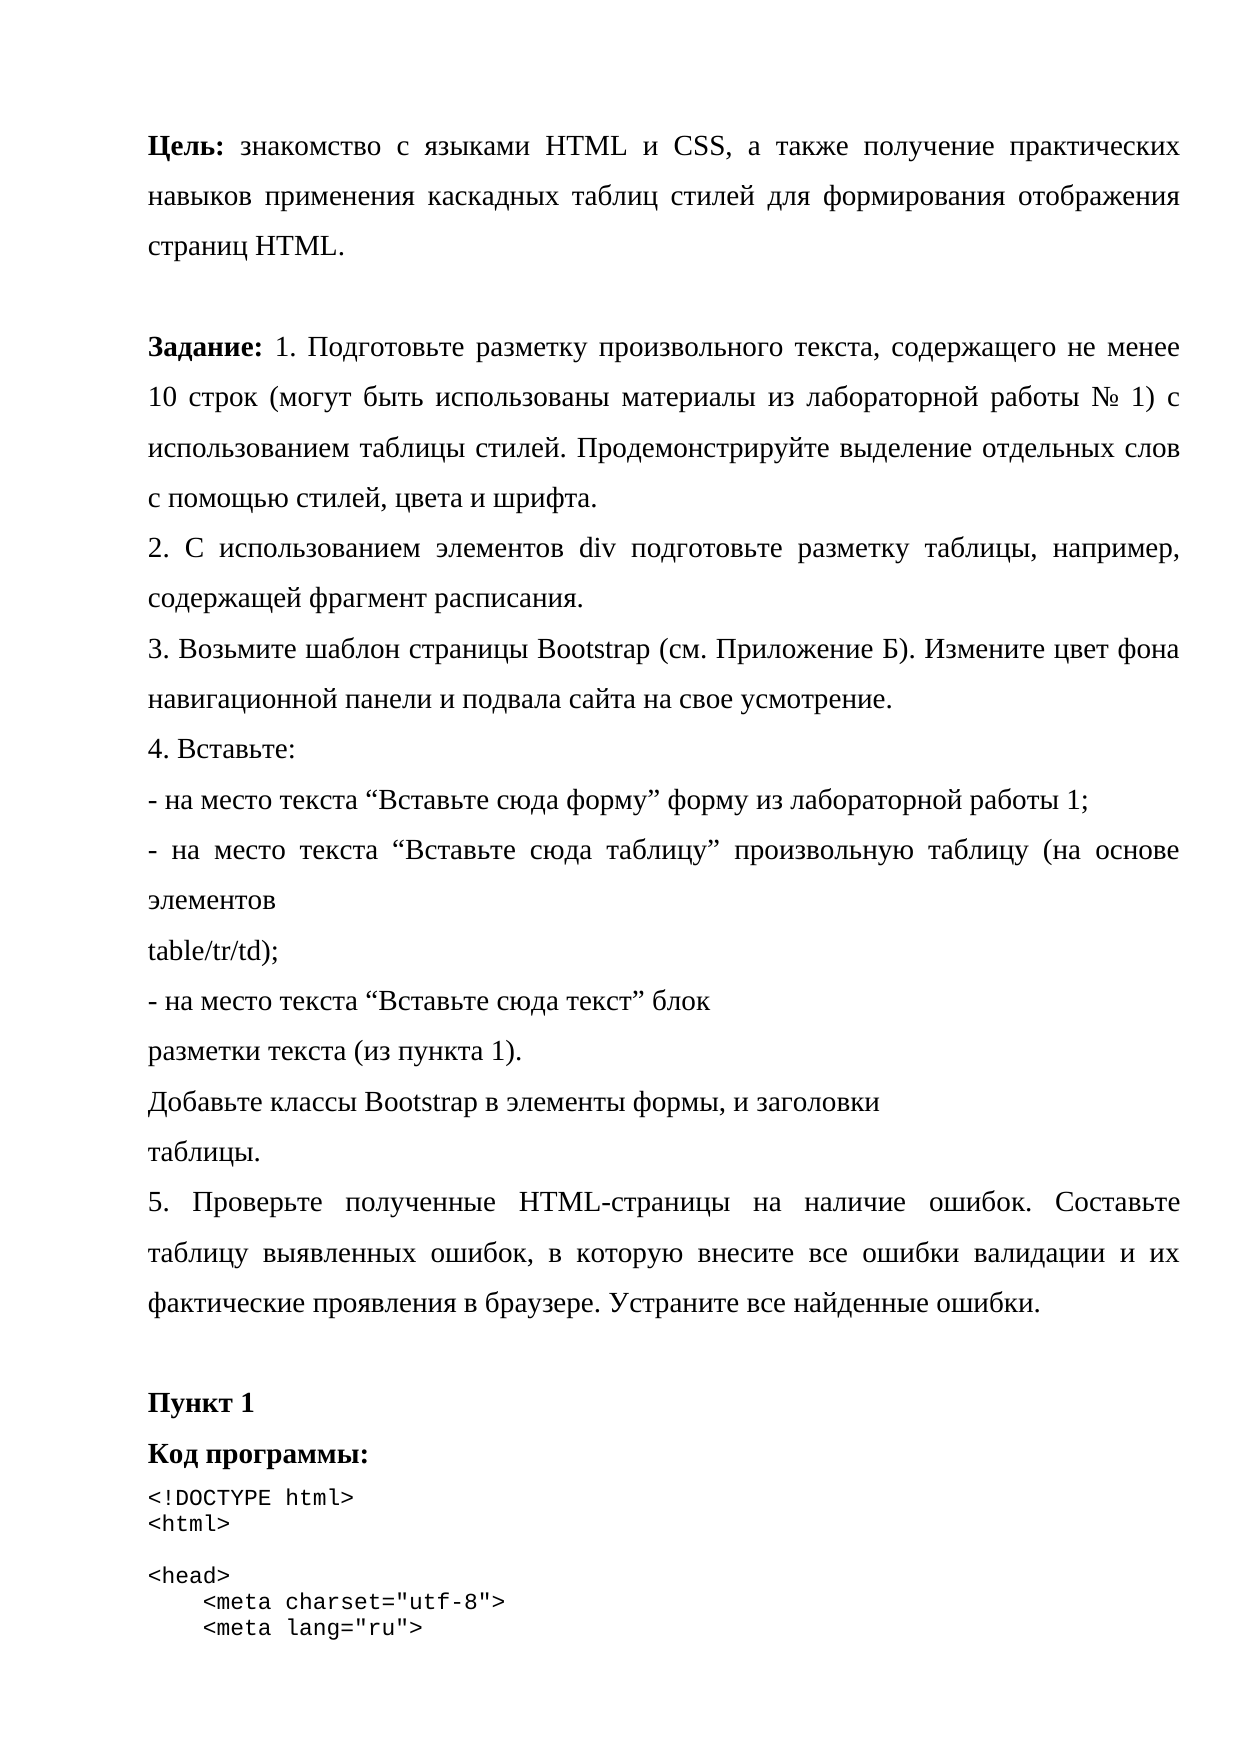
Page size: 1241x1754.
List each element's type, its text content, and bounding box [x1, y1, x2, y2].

text <meta charset="utf-8"> [148, 1590, 1181, 1616]
text <meta lang="ru"> [148, 1616, 1181, 1642]
text <!DOCTYPE html> [148, 1486, 1181, 1512]
text - на место текста “Вставьте сюда таблицу” произвольную таблицу (на основе элементов [148, 832, 1181, 916]
text 4. Вставьте: [148, 732, 1181, 765]
text 5. Проверьте полученные HTML-страницы на наличие ошибок. Составьте таблицу выявленных ошибок, в которую внесите все ошибки валидации и их фактические проявления в браузере. Устраните все найденные ошибки. [148, 1184, 1181, 1318]
text - на место текста “Вставьте сюда форму” форму из лабораторной работы 1; [148, 782, 1181, 815]
text 3. Возьмите шаблон страницы Bootstrap (см. Приложение Б). Измените цвет фона навигационной панели и подвала сайта на свое усмотрение. [148, 631, 1181, 715]
text таблицы. [148, 1134, 1181, 1168]
text Код программы: [148, 1436, 1181, 1469]
text - на место текста “Вставьте сюда текст” блок [148, 983, 1181, 1017]
text <html> [148, 1512, 1181, 1538]
text Пункт 1 [148, 1386, 1181, 1419]
text <head> [148, 1564, 1181, 1590]
text Задание: 1. Подготовьте разметку произвольного текста, содержащего не менее 10 строк (могут быть использованы материалы из лабораторной работы № 1) с использованием таблицы стилей. Продемонстрируйте выделение отдельных слов с помощью стилей, цвета и шрифта. [148, 329, 1181, 513]
text Добавьте классы Bootstrap в элементы формы, и заголовки [148, 1084, 1181, 1117]
text Цель: знакомство с языками HTML и CSS, а также получение практических навыков применения каскадных таблиц стилей для формирования отображения страниц HTML. [148, 128, 1181, 262]
text 2. С использованием элементов div подготовьте разметку таблицы, например, содержащей фрагмент расписания. [148, 530, 1181, 614]
text разметки текста (из пункта 1). [148, 1033, 1181, 1067]
text table/tr/td); [148, 933, 1181, 966]
